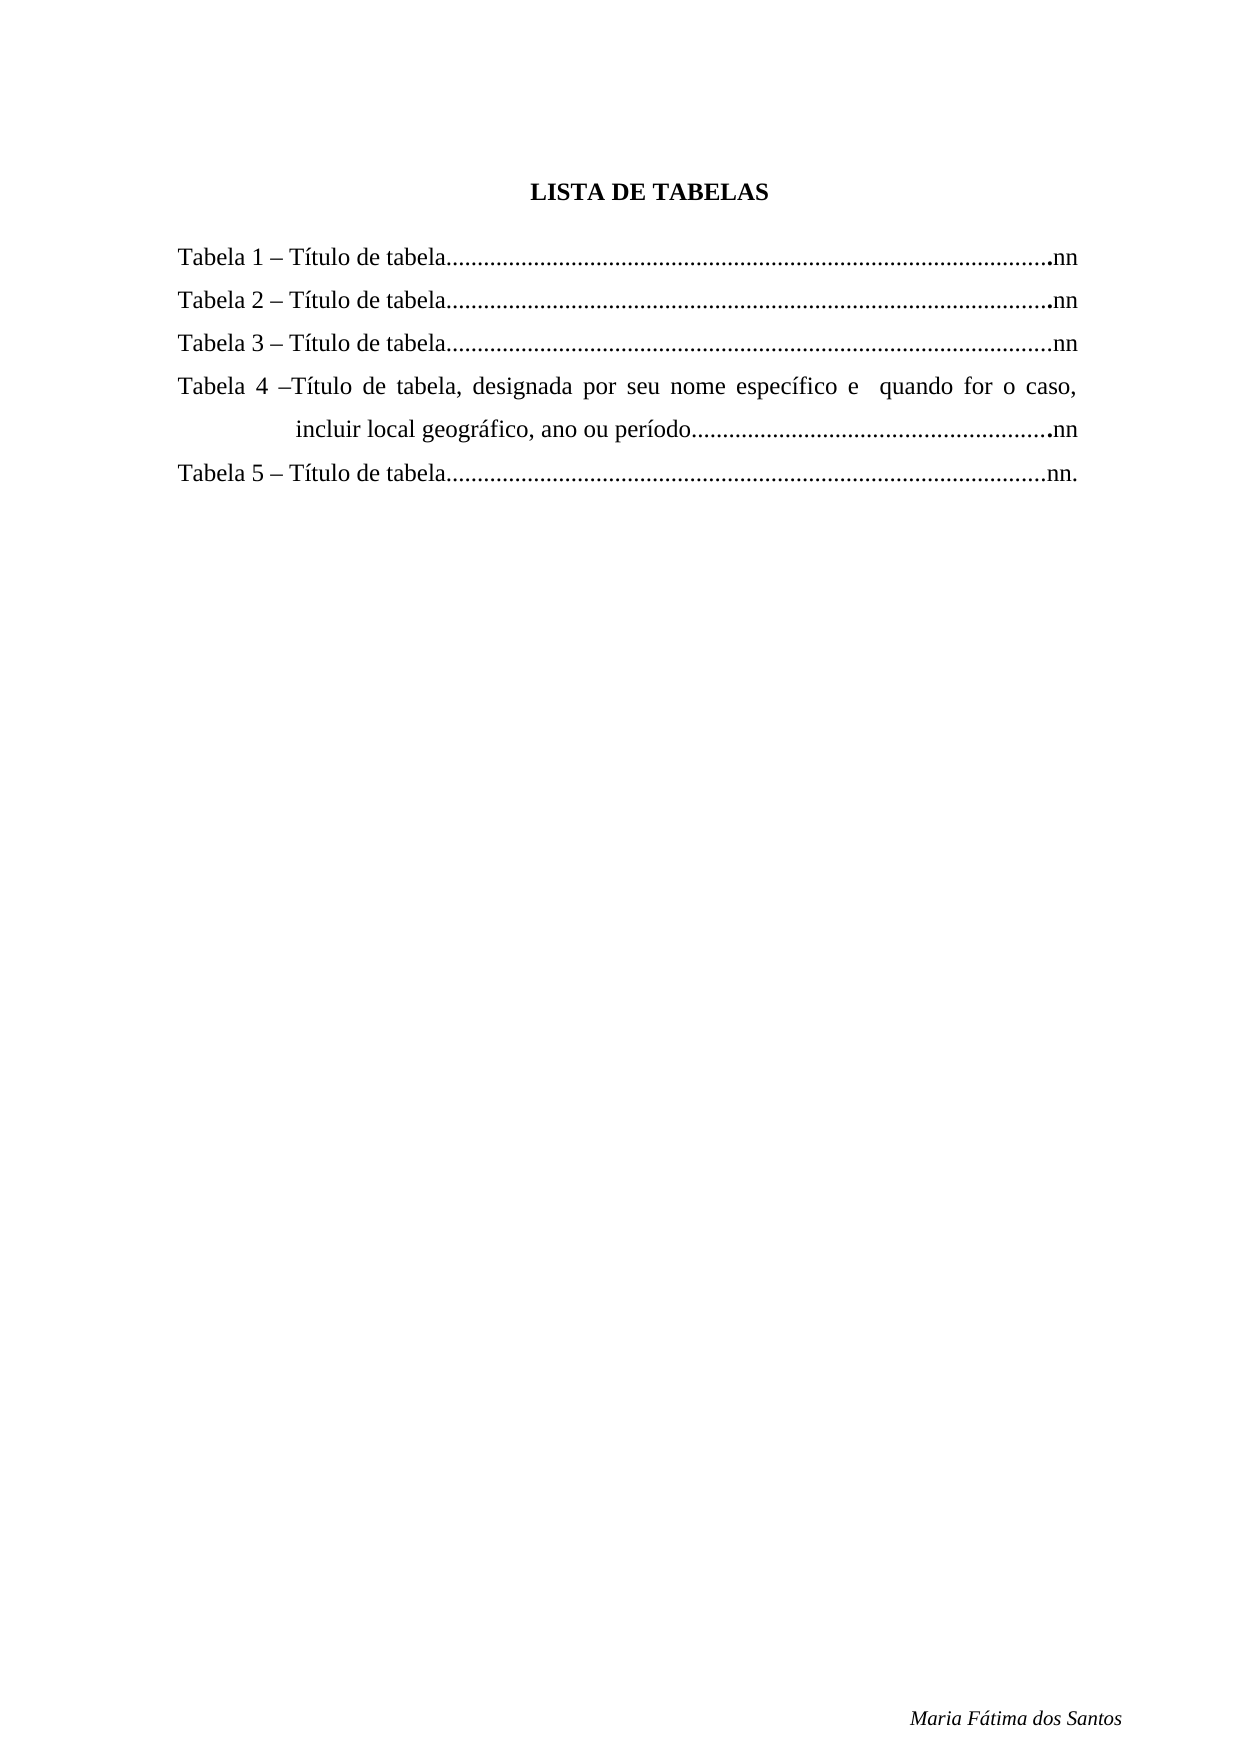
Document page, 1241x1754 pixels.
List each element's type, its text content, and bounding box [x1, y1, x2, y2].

text Tabela 1 – Título de tabela .nn [177, 242, 1078, 271]
text Tabela 4 –Título de tabela, designada por seu nome específico e quando for o caso, incluir local geográfico, ano ou período .nn [177, 371, 1078, 443]
text Tabela 3 – Título de tabela nn [177, 328, 1078, 357]
text Tabela 2 – Título de tabela .nn [177, 285, 1078, 314]
text Tabela 5 – Título de tabela nn. [177, 458, 1078, 486]
text LISTA DE TABELAS [177, 177, 1122, 206]
